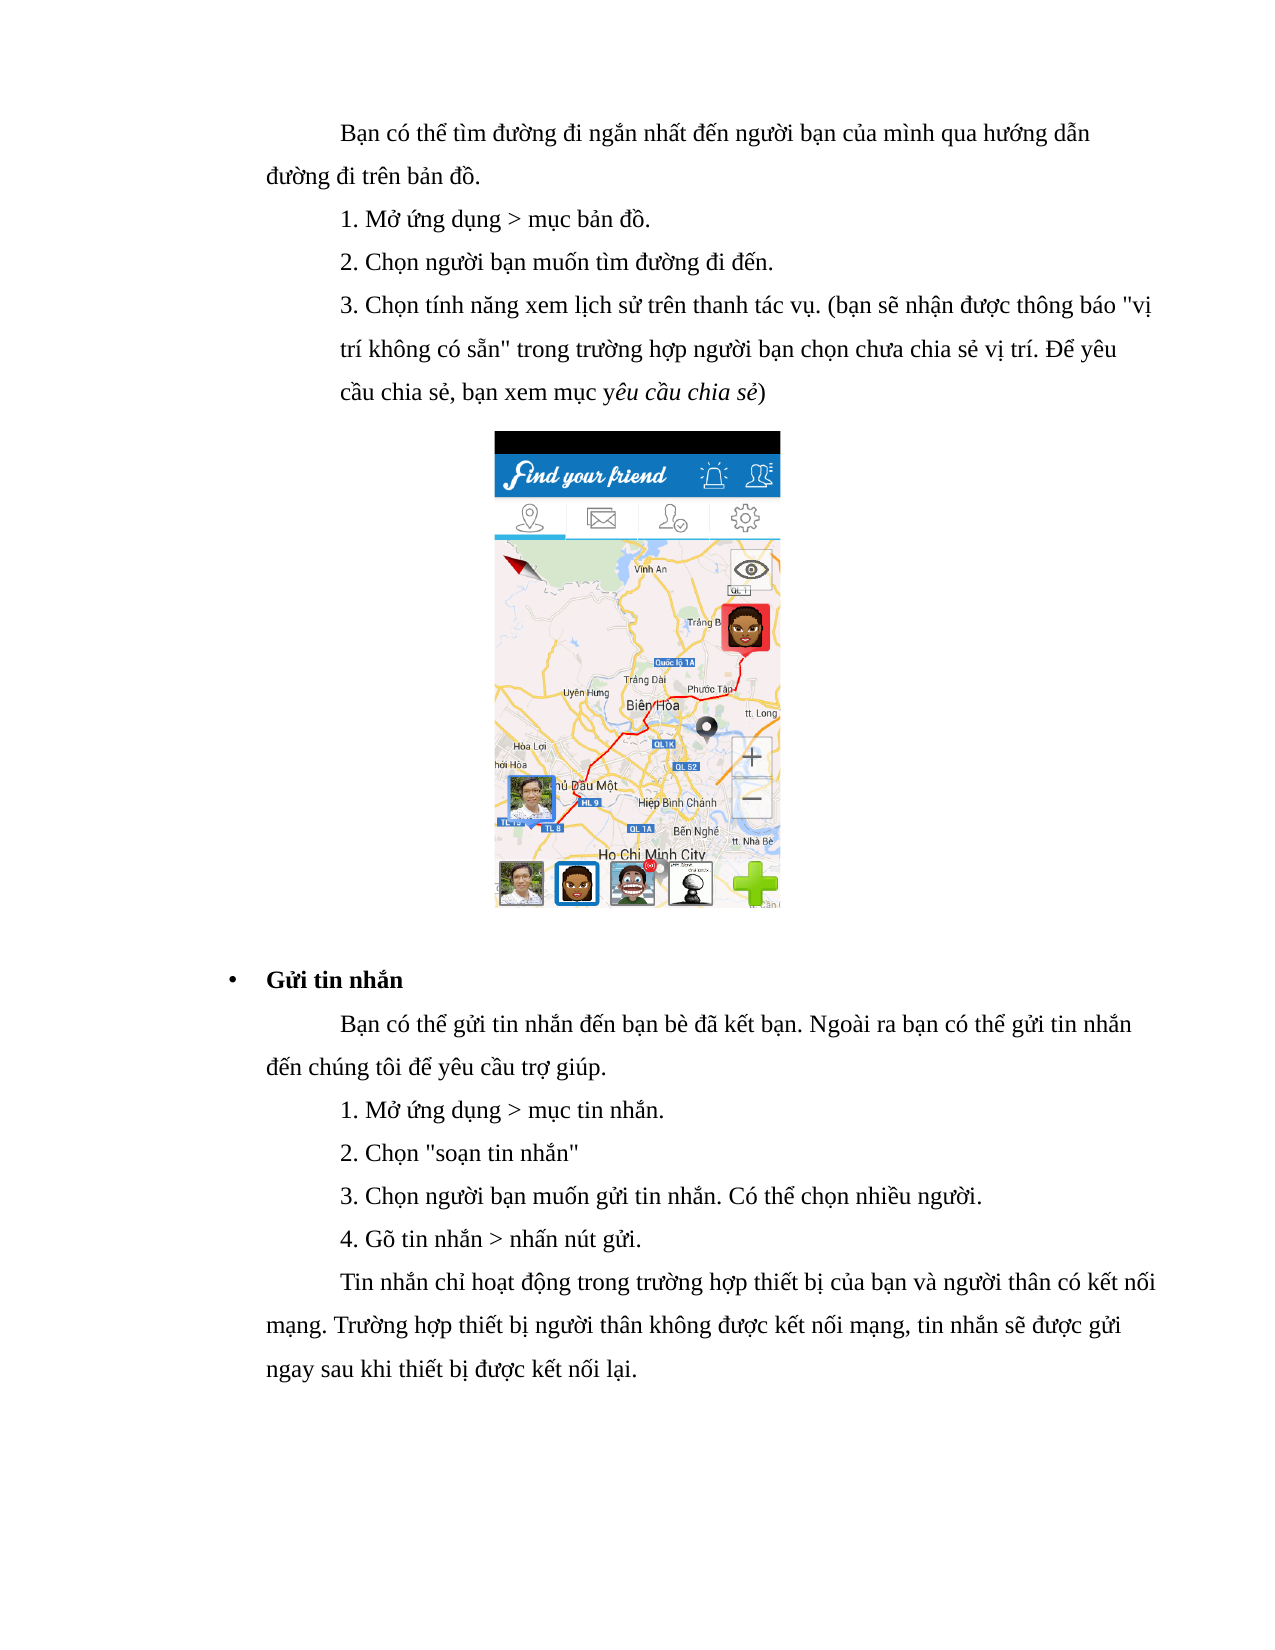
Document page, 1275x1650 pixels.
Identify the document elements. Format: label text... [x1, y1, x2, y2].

text 1. Mở ứng dụng > mục bản đồ. [340, 204, 1157, 233]
text 4. Gõ tin nhắn > nhấn nút gửi. [340, 1224, 1157, 1253]
picture [494, 431, 781, 908]
text Tin nhắn chỉ hoạt động trong trường hợp thiết bị của bạn và người thân có kết nối mạng. Trường hợp thiết bị người thân không được kết nối mạng, tin nhắn sẽ được gửi ngay sau khi thiết bị được kết nối lại. [266, 1267, 1157, 1382]
text 3. Chọn người bạn muốn gửi tin nhắn. Có thể chọn nhiều người. [340, 1181, 1157, 1210]
list Gửi tin nhắn [228, 966, 1157, 994]
text 2. Chọn "soạn tin nhắn" [340, 1138, 1157, 1167]
text Bạn có thể gửi tin nhắn đến bạn bè đã kết bạn. Ngoài ra bạn có thể gửi tin nhắn đến chúng tôi để yêu cầu trợ giúp. [266, 1009, 1157, 1081]
text 3. Chọn tính năng xem lịch sử trên thanh tác vụ. (bạn sẽ nhận được thông báo "vị trí không có sẵn" trong trường hợp người bạn chọn chưa chia sẻ vị trí. Để yêu cầu chia sẻ, bạn xem mục yêu cầu chia sẻ) [340, 291, 1157, 406]
text 1. Mở ứng dụng > mục tin nhắn. [340, 1095, 1157, 1124]
text 2. Chọn người bạn muốn tìm đường đi đến. [340, 247, 1157, 276]
text Bạn có thể tìm đường đi ngắn nhất đến người bạn của mình qua hướng dẫn đường đi trên bản đồ. [266, 118, 1157, 190]
